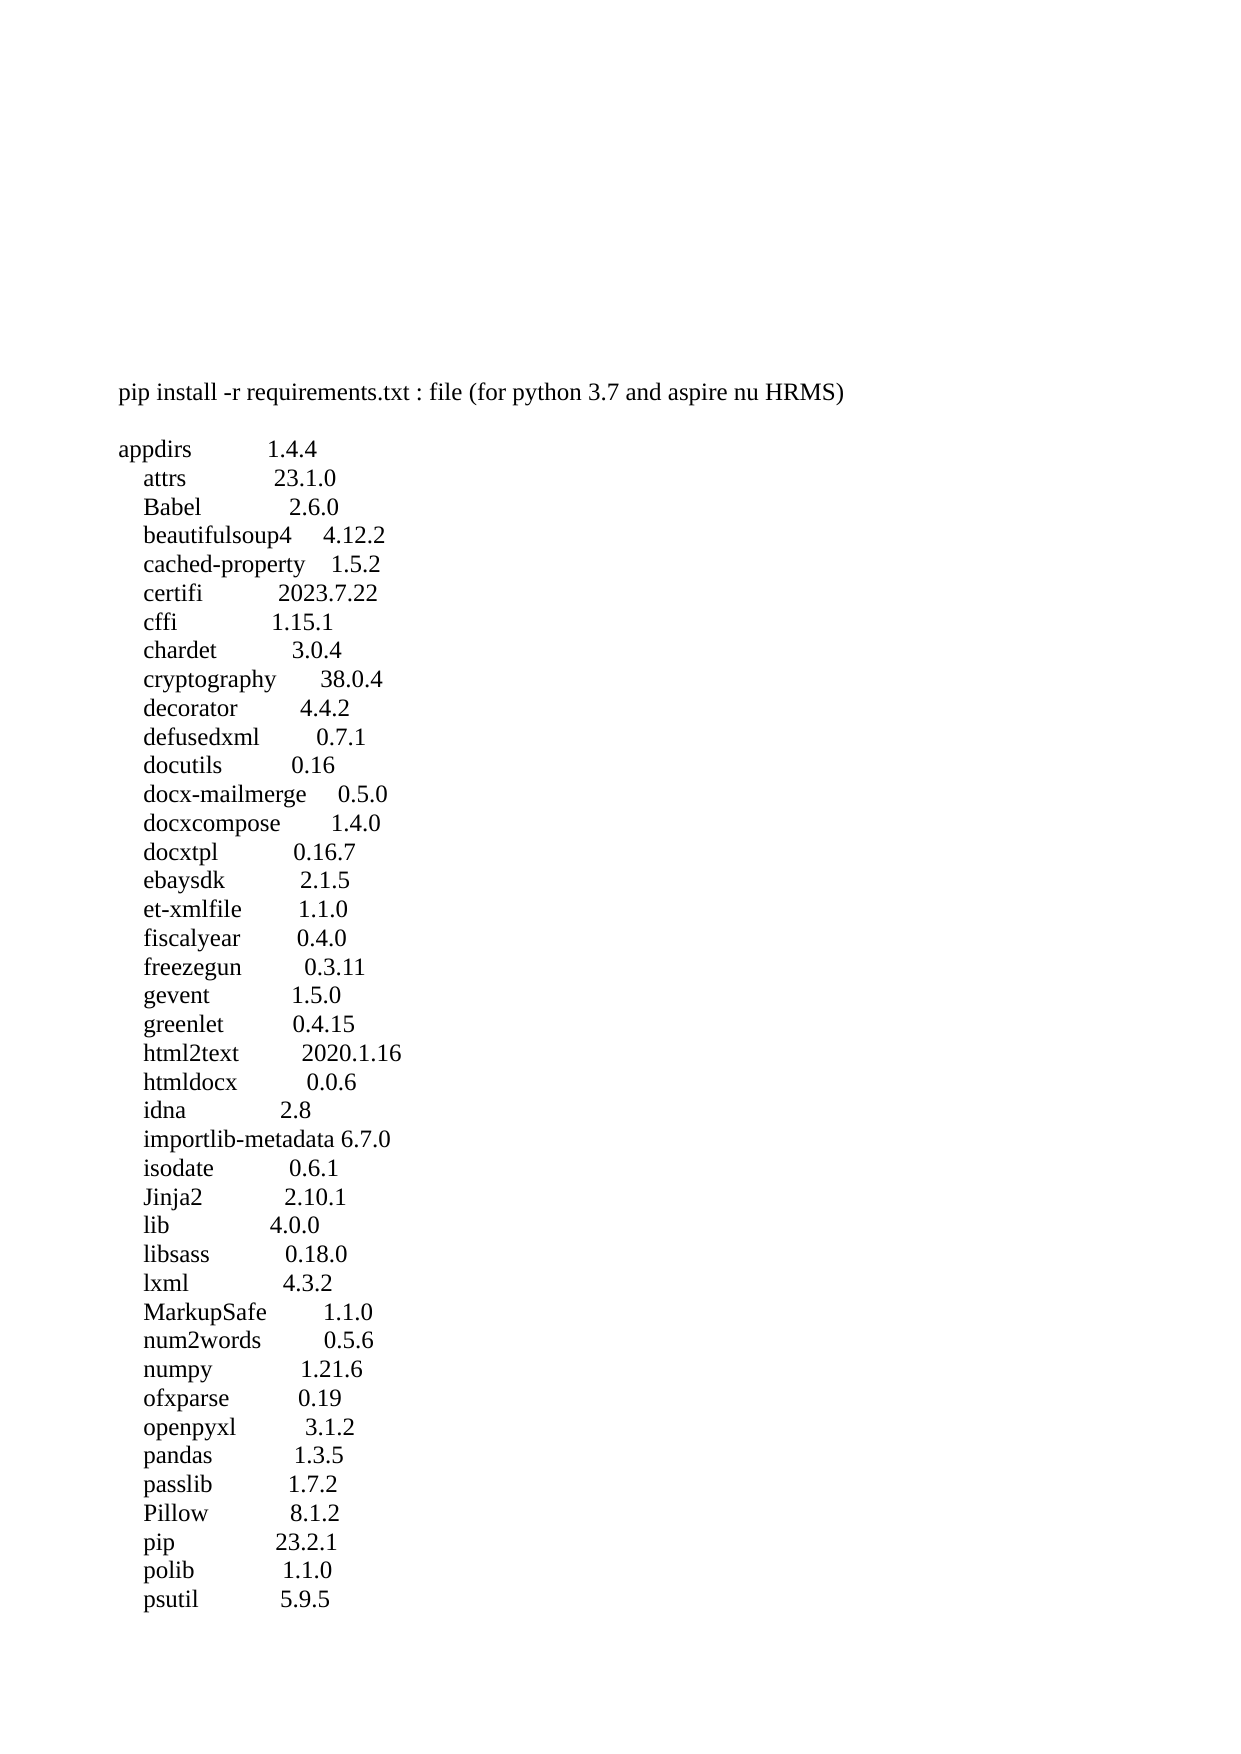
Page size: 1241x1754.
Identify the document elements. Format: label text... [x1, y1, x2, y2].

text appdirs 1.4.4 attrs 23.1.0 Babel 2.6.0 beautifulsoup4 4.12.2 cached-property 1.5.2 certifi 2023.7.22 cffi 1.15.1 chardet 3.0.4 cryptography 38.0.4 decorator 4.4.2 defusedxml 0.7.1 docutils 0.16 docx-mailmerge 0.5.0 docxcompose 1.4.0 docxtpl 0.16.7 ebaysdk 2.1.5 et-xmlfile 1.1.0 fiscalyear 0.4.0 freezegun 0.3.11 gevent 1.5.0 greenlet 0.4.15 html2text 2020.1.16 htmldocx 0.0.6 idna 2.8 importlib-metadata 6.7.0 isodate 0.6.1 Jinja2 2.10.1 lib 4.0.0 libsass 0.18.0 lxml 4.3.2 MarkupSafe 1.1.0 num2words 0.5.6 numpy 1.21.6 ofxparse 0.19 openpyxl 3.1.2 pandas 1.3.5 passlib 1.7.2 Pillow 8.1.2 pip 23.2.1 polib 1.1.0 psutil 5.9.5 [118, 434, 1122, 1613]
text pip install -r requirements.txt : file (for python 3.7 and aspire nu HRMS) [118, 377, 1122, 406]
